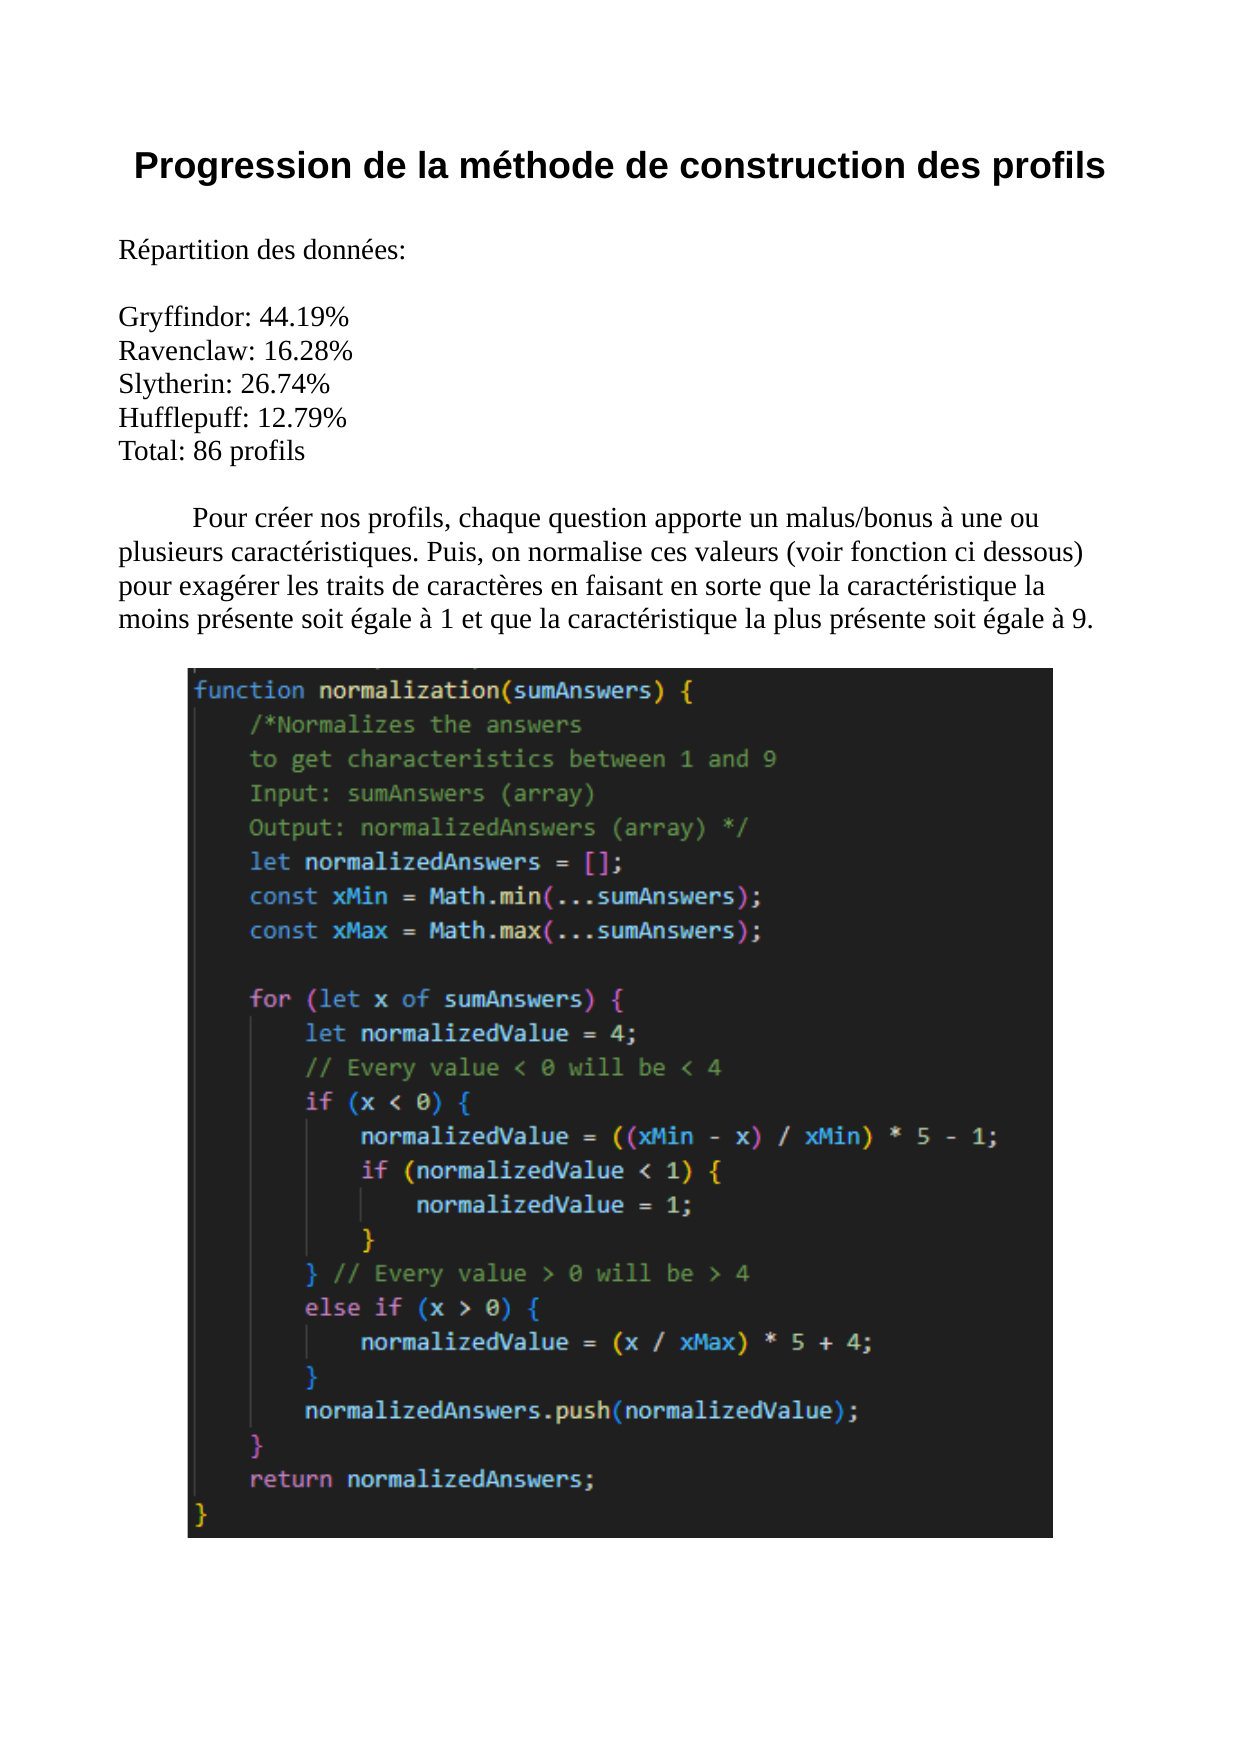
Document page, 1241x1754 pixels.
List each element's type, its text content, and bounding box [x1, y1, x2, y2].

picture [187, 668, 1053, 1538]
text Slytherin: 26.74% [118, 366, 1122, 400]
text Gryffindor: 44.19% [118, 299, 1122, 333]
text Total: 86 profils [118, 433, 1122, 467]
text Hufflepuff: 12.79% [118, 400, 1122, 433]
text Répartition des données: [118, 232, 1122, 266]
text Ravenclaw: 16.28% [118, 333, 1122, 366]
text Pour créer nos profils, chaque question apporte un malus/bonus à une ou plusieurs caractéristiques. Puis, on normalise ces valeurs (voir fonction ci dessous) pour exagérer les traits de caractères en faisant en sorte que la caractéristique la moins présente soit égale à 1 et que la caractéristique la plus présente soit égale à 9. [118, 501, 1122, 635]
subtitle Progression de la méthode de construction des profils [118, 143, 1122, 186]
